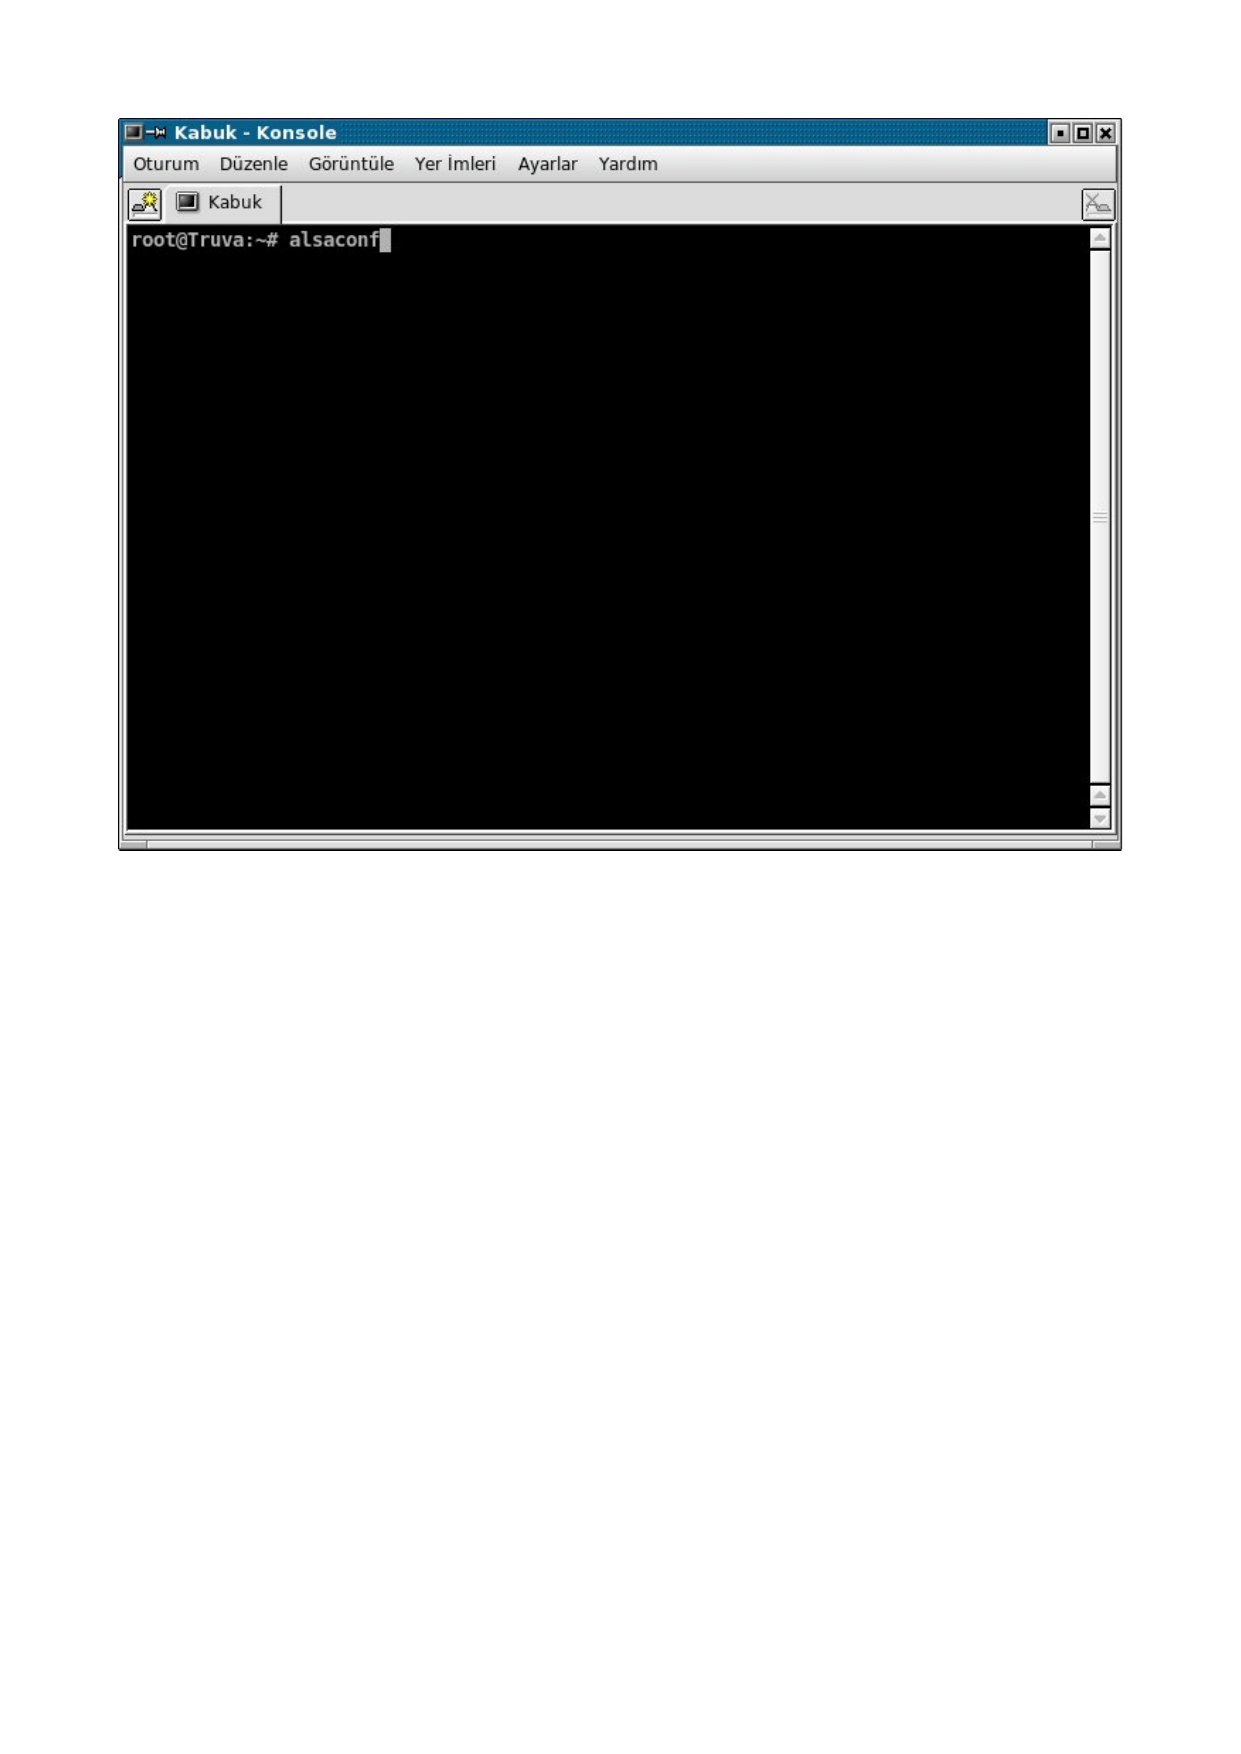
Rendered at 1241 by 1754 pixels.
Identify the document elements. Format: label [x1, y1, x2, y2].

picture [118, 118, 1123, 851]
